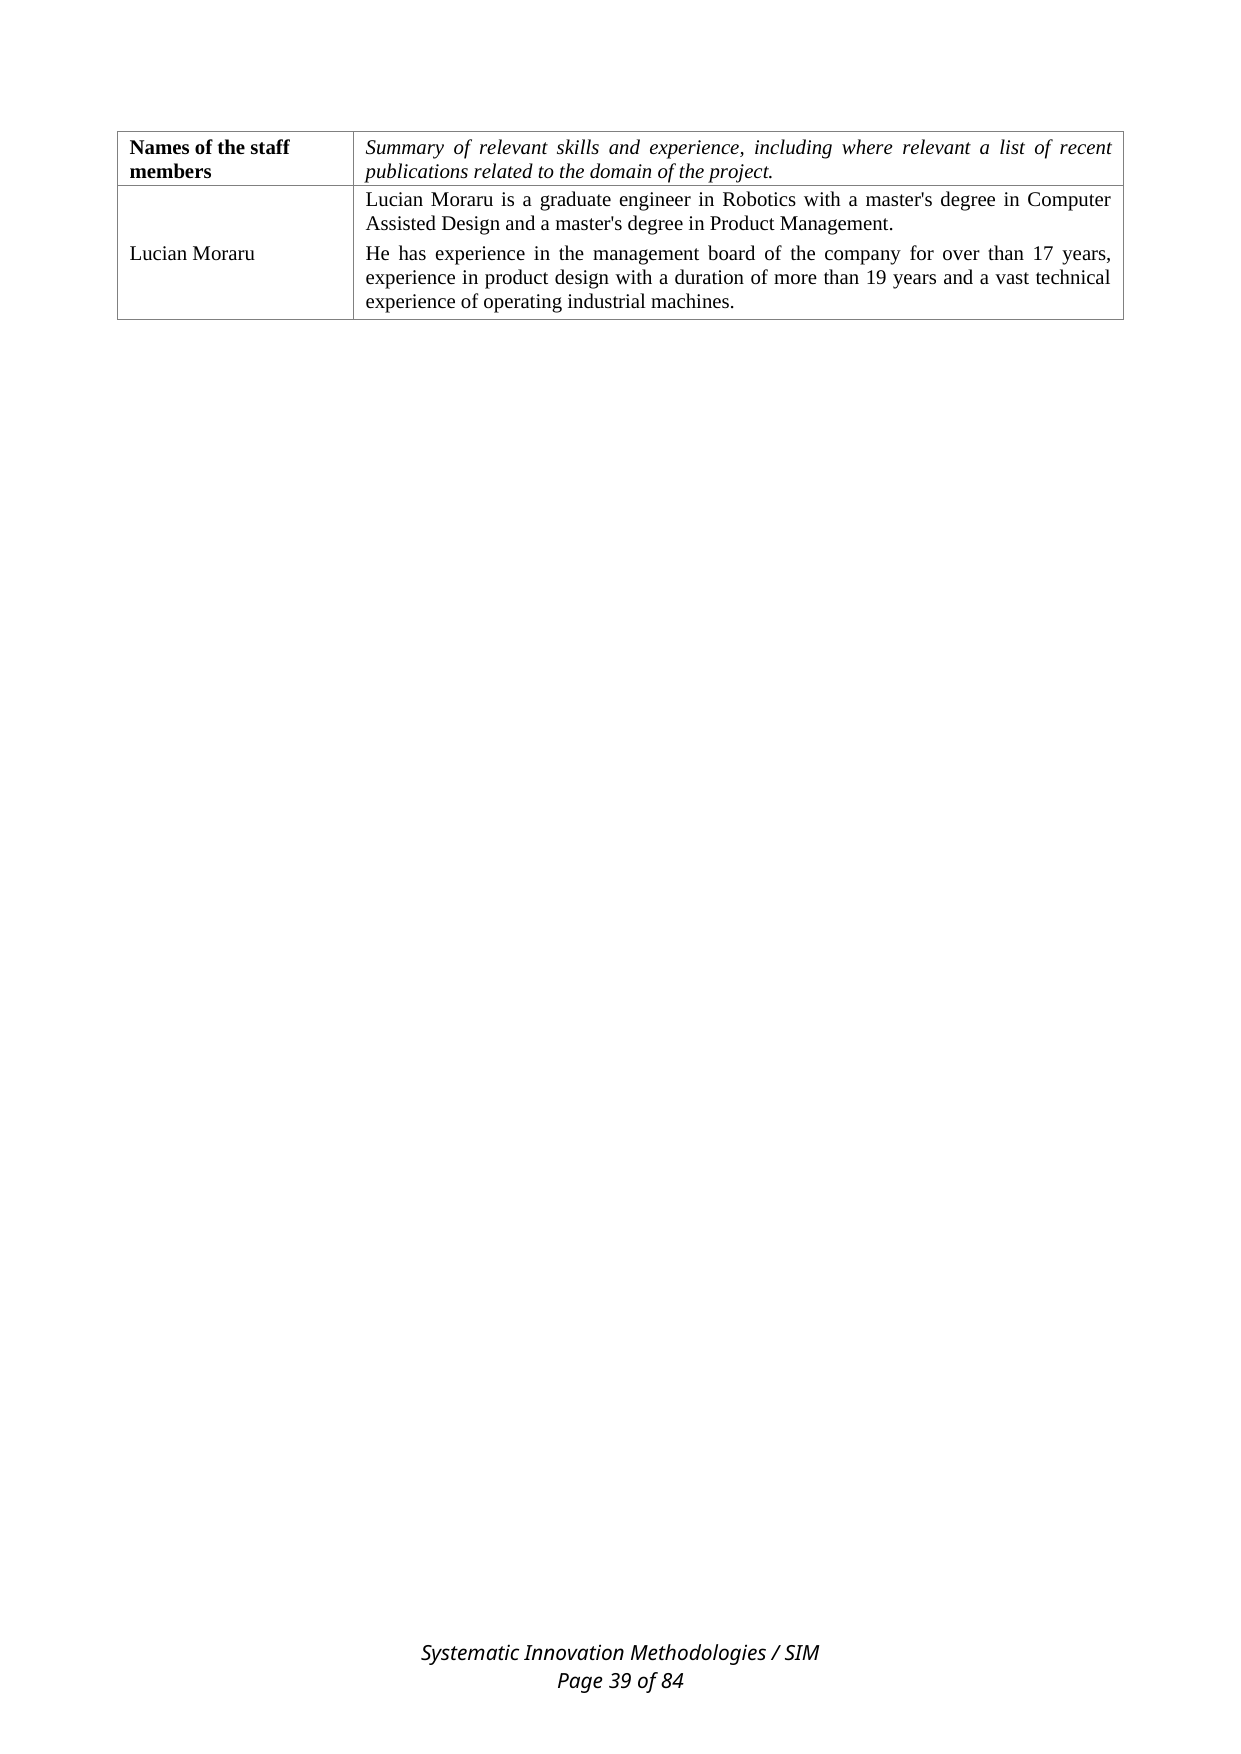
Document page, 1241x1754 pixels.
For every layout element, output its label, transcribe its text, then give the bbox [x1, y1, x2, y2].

table_header Names of the staff members [118, 132, 353, 185]
table_cell Lucian Moraru is a graduate engineer in Robotics with a master's degree in Computer Assisted Design and a master's degree in Product Management. He has experience in the management board of the company for over than 17 years, experience in product design with a duration of more than 19 years and a vast technical experience of operating industrial machines. [354, 186, 1123, 319]
table_header Summary of relevant skills and experience, including where relevant a list of recent publications related to the domain of the project. [354, 132, 1123, 185]
table_cell Lucian Moraru [118, 186, 353, 319]
